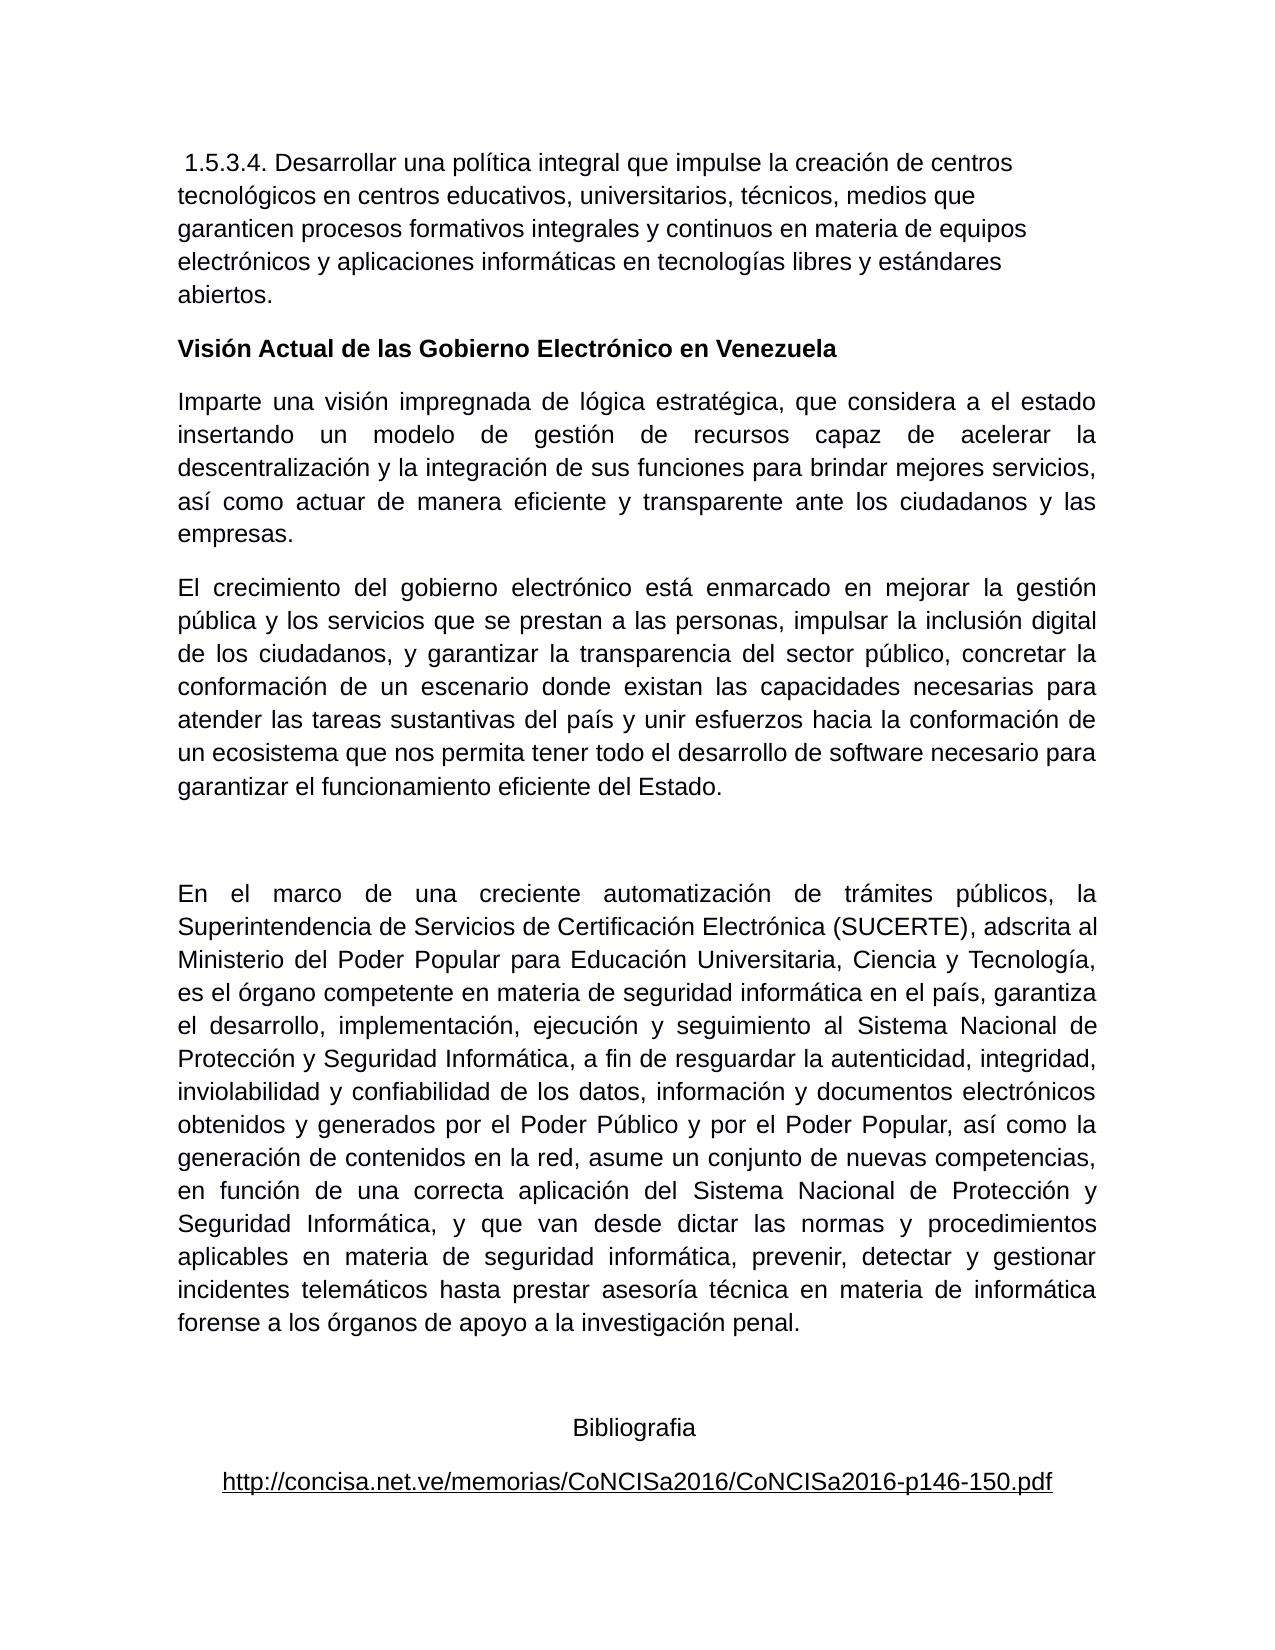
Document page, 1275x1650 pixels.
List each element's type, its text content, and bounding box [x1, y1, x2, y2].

text El crecimiento del gobierno electrónico está enmarcado en mejorar la gestión pública y los servicios que se prestan a las personas, impulsar la inclusión digital de los ciudadanos, y garantizar la transparencia del sector público, concretar la conformación de un escenario donde existan las capacidades necesarias para atender las tareas sustantivas del país y unir esfuerzos hacia la conformación de un ecosistema que nos permita tener todo el desarrollo de software necesario para garantizar el funcionamiento eficiente del Estado. [177, 573, 1098, 800]
text En el marco de una creciente automatización de trámites públicos, la Superintendencia de Servicios de Certificación Electrónica (SUCERTE), adscrita al Ministerio del Poder Popular para Educación Universitaria, Ciencia y Tecnología, es el órgano competente en materia de seguridad informática en el país, garantiza el desarrollo, implementación, ejecución y seguimiento al Sistema Nacional de Protección y Seguridad Informática, a fin de resguardar la autenticidad, integridad, inviolabilidad y confiabilidad de los datos, información y documentos electrónicos obtenidos y generados por el Poder Público y por el Poder Popular, así como la generación de contenidos en la red, asume un conjunto de nuevas competencias, en función de una correcta aplicación del Sistema Nacional de Protección y Seguridad Informática, y que van desde dictar las normas y procedimientos aplicables en materia de seguridad informática, prevenir, detectar y gestionar incidentes telemáticos hasta prestar asesoría técnica en materia de informática forense a los órganos de apoyo a la investigación penal. [177, 879, 1098, 1337]
text Bibliografia [177, 1413, 1098, 1442]
text Visión Actual de las Gobierno Electrónico en Venezuela [177, 333, 1098, 362]
text 1.5.3.4. Desarrollar una política integral que impulse la creación de centros tecnológicos en centros educativos, universitarios, técnicos, medios que garanticen procesos formativos integrales y continuos en materia de equipos electrónicos y aplicaciones informáticas en tecnologías libres y estándares abiertos. [177, 148, 1098, 308]
text http://concisa.net.ve/memorias/CoNCISa2016/CoNCISa2016-p146-150.pdf [177, 1467, 1098, 1496]
text Imparte una visión impregnada de lógica estratégica, que considera a el estado insertando un modelo de gestión de recursos capaz de acelerar la descentralización y la integración de sus funciones para brindar mejores servicios, así como actuar de manera eficiente y transparente ante los ciudadanos y las empresas. [177, 387, 1098, 548]
